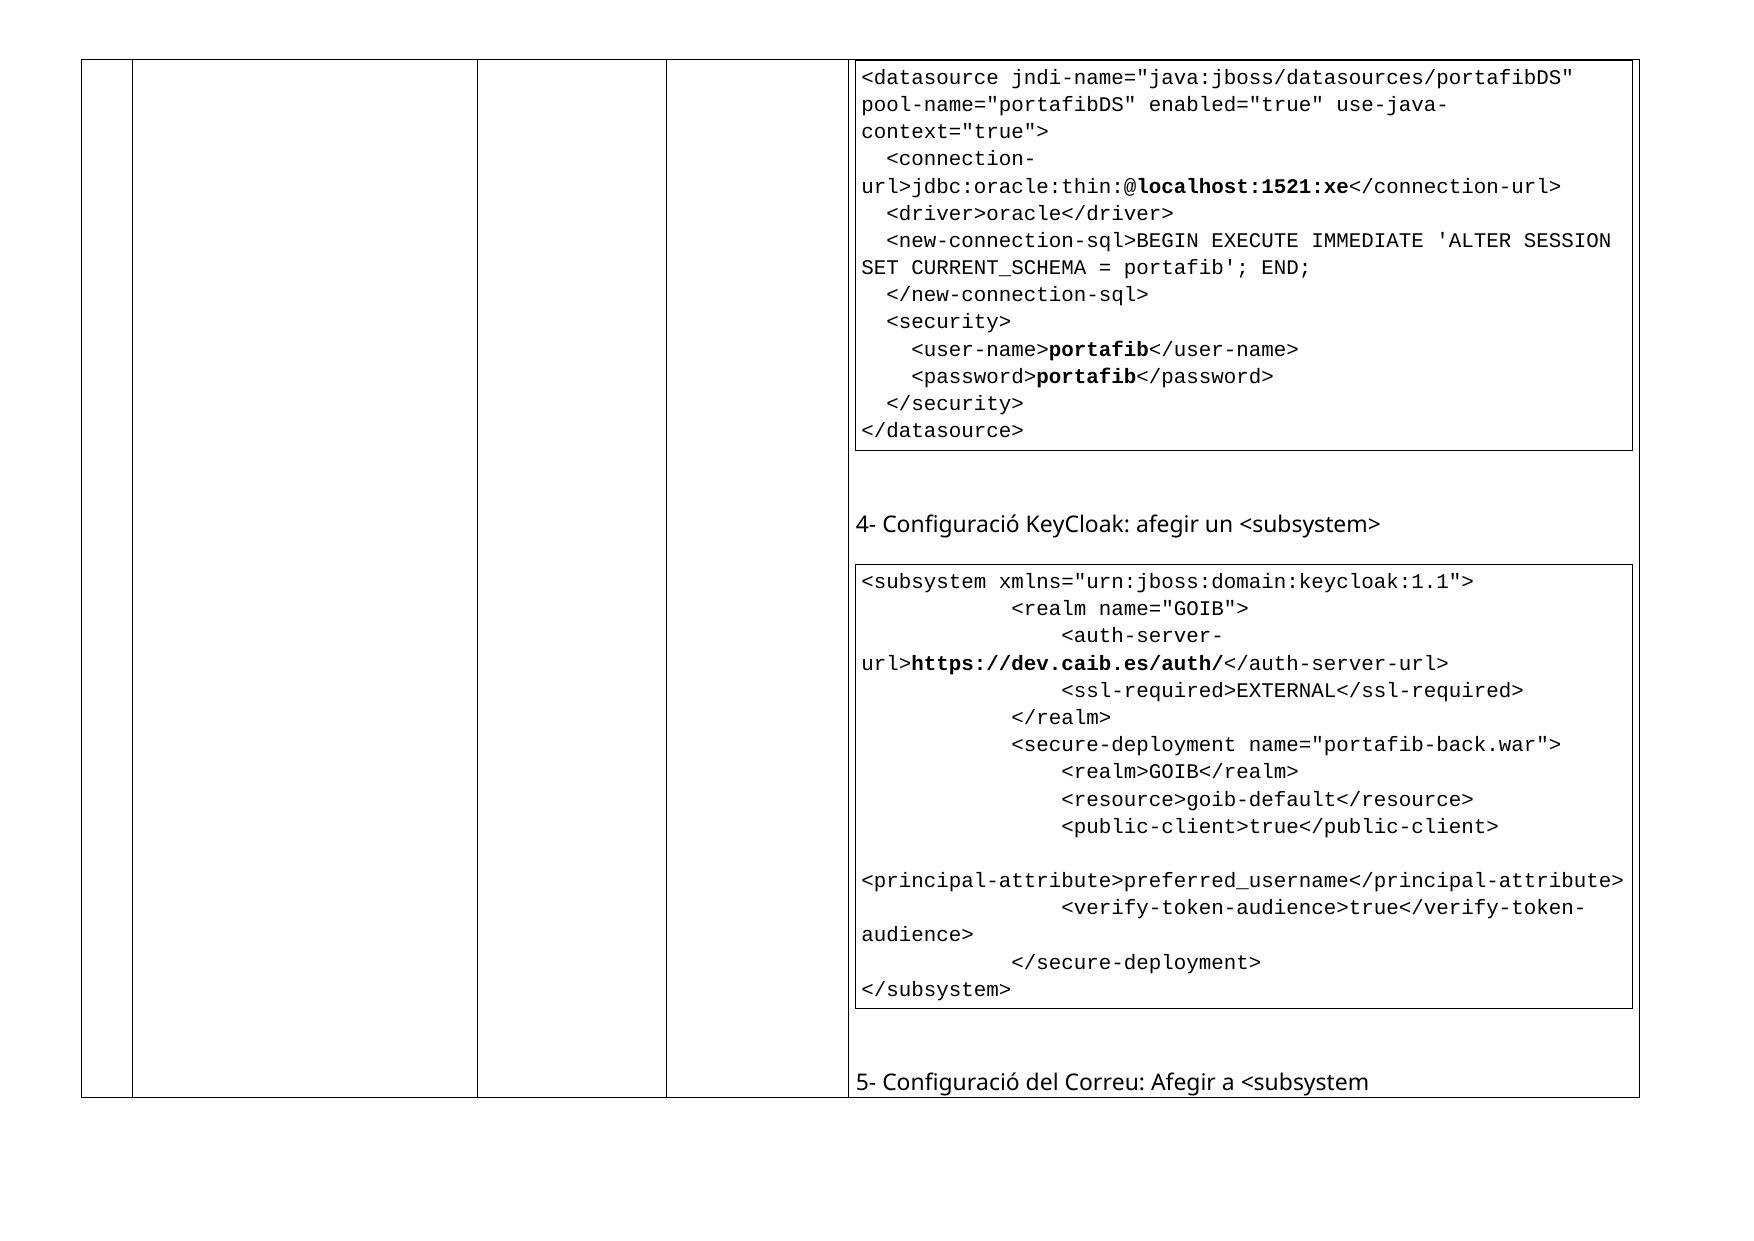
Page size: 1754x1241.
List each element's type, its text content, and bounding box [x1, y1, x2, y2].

table_cell Afegir “<extension module="org.keycloak.keycloak-adapter-subsystem"/>” a <extensions> Afegir al bloc de <system-properties>: Afegir Datastore al bloc <datasources>. S’ha d’enllaçar amb la BBDD creada al punt (1): Configuració KeyCloak: afegir un <subsystem> Configuració del Correu: Afegir a <subsystem xmlns="urn:jboss:domain:mail:3.0"> Configuració de Coes: Dins del bloc <subsystem xmlns="urn:jboss:domain:messaging-activemq:4.0"> i subbloc <server name="default"> afegir: Donar d’alta Security-Domain disn del bloc <security-domains>: [849, 60, 1639, 1097]
table_cell [133, 60, 477, 1097]
table_header <datasource jndi-name="java:jboss/datasources/portafibDS" pool-name="portafibDS" enabled="true" use-java-context="true"> <connection-url>jdbc:oracle:thin:@localhost:1521:xe</connection-url> <driver>oracle</driver> <new-connection-sql>BEGIN EXECUTE IMMEDIATE 'ALTER SESSION SET CURRENT_SCHEMA = portafib'; END; </new-connection-sql> <security> <user-name>portafib</user-name> <password>portafib</password> </security> </datasource> [856, 61, 1632, 450]
table_cell [82, 60, 132, 1097]
table_cell [667, 60, 848, 1097]
table_cell [478, 60, 666, 1097]
table_header <subsystem xmlns="urn:jboss:domain:keycloak:1.1"> <realm name="GOIB"> <auth-server-url>https://dev.caib.es/auth/</auth-server-url> <ssl-required>EXTERNAL</ssl-required> </realm> <secure-deployment name="portafib-back.war"> <realm>GOIB</realm> <resource>goib-default</resource> <public-client>true</public-client> <principal-attribute>preferred_username</principal-attribute> <verify-token-audience>true</verify-token-audience> </secure-deployment> </subsystem> [856, 565, 1632, 1008]
